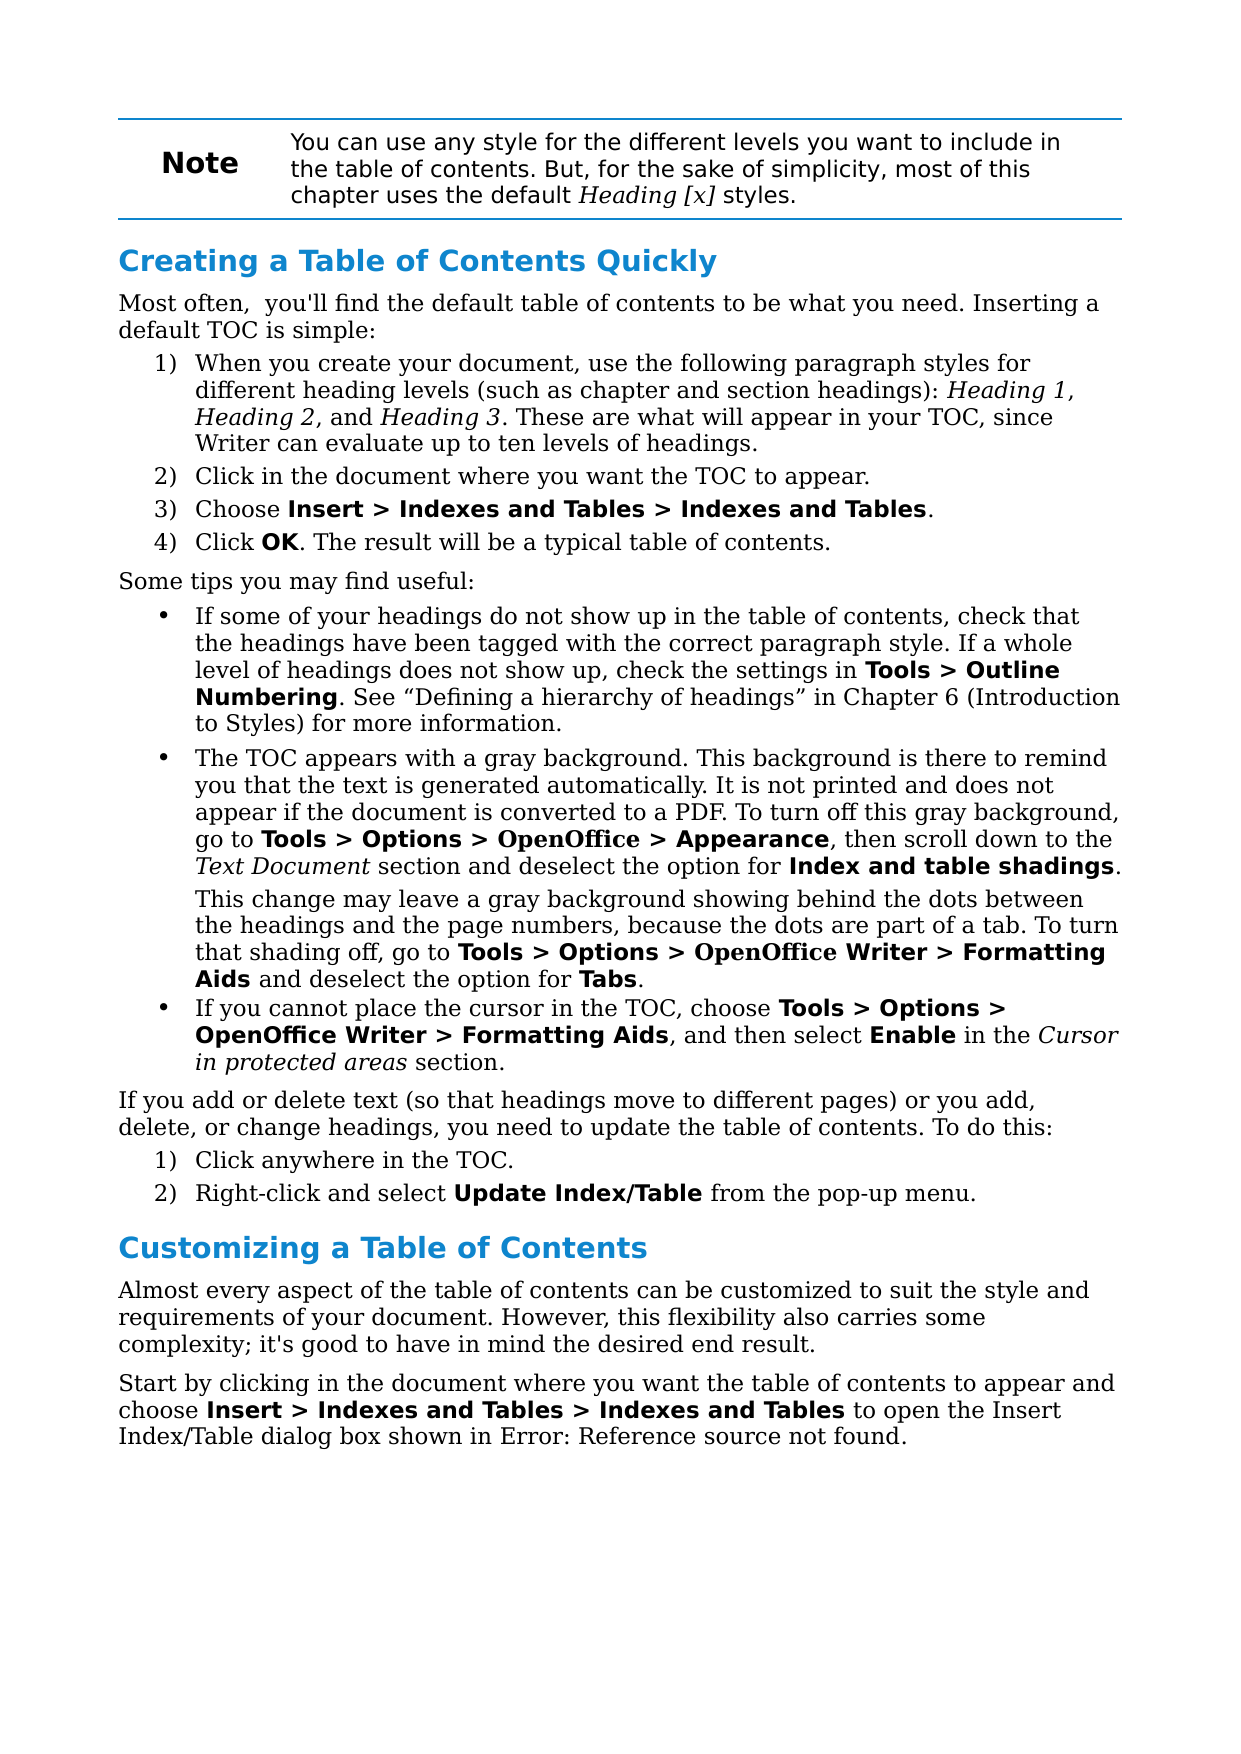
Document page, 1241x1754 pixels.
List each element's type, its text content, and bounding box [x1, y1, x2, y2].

list Some tips you may find useful: [118, 568, 1122, 595]
list If some of your headings do not show up in the table of contents, check that the headings have been tagged with the correct paragraph style. If a whole level of headings does not show up, check the settings in Tools > Outline Numbering. See “Defining a hierarchy of headings” in Chapter 6 (Introduction to Styles) for more information. [156, 601, 1122, 737]
table_header Note [118, 120, 281, 218]
list When you create your document, use the following paragraph styles for different heading levels (such as chapter and section headings): Heading 1, Heading 2, and Heading 3. These are what will appear in your TOC, since Writer can evaluate up to ten levels of headings. [177, 350, 1122, 457]
list Most often, you'll find the default table of contents to be what you need. Inserting a default TOC is simple: [118, 291, 1122, 344]
list If you add or delete text (so that headings move to different pages) or you add, delete, or change headings, you need to update the table of contents. To do this: [118, 1088, 1122, 1141]
subtitle Creating a Table of Contents Quickly [118, 244, 1122, 278]
list This change may leave a gray background showing behind the dots between the headings and the page numbers, because the dots are part of a tab. To turn that shading off, go to Tools > Options > OpenOffice Writer > Formatting Aids and deselect the option for Tabs. [195, 886, 1122, 993]
list The TOC appears with a gray background. This background is there to remind you that the text is generated automatically. It is not printed and does not appear if the document is converted to a PDF. To turn off this gray background, go to Tools > Options > OpenOffice > Appearance, then scroll down to the Text Document section and deselect the option for Index and table shadings. [156, 743, 1122, 879]
list Click anywhere in the TOC. [177, 1147, 1122, 1174]
list Click in the document where you want the TOC to appear. [177, 463, 1122, 490]
text Start by clicking in the document where you want the table of contents to appear and choose Insert > Indexes and Tables > Indexes and Tables to open the Insert Index/Table dialog box shown in Figure 1. [118, 1370, 1122, 1450]
list Click OK. The result will be a typical table of contents. [177, 529, 1122, 556]
list Choose Insert > Indexes and Tables > Indexes and Tables. [177, 496, 1122, 523]
subtitle Customizing a Table of Contents [118, 1231, 1122, 1265]
table_header You can use any style for the different levels you want to include in the table of contents. But, for the sake of simplicity, most of this chapter uses the default Heading [x] styles. [281, 120, 1122, 218]
list Right-click and select Update Index/Table from the pop-up menu. [177, 1180, 1122, 1207]
list If you cannot place the cursor in the TOC, choose Tools > Options > OpenOffice Writer > Formatting Aids, and then select Enable in the Cursor in protected areas section. [156, 993, 1122, 1075]
text Almost every aspect of the table of contents can be customized to suit the style and requirements of your document. However, this flexibility also carries some complexity; it's good to have in mind the desired end result. [118, 1278, 1122, 1358]
